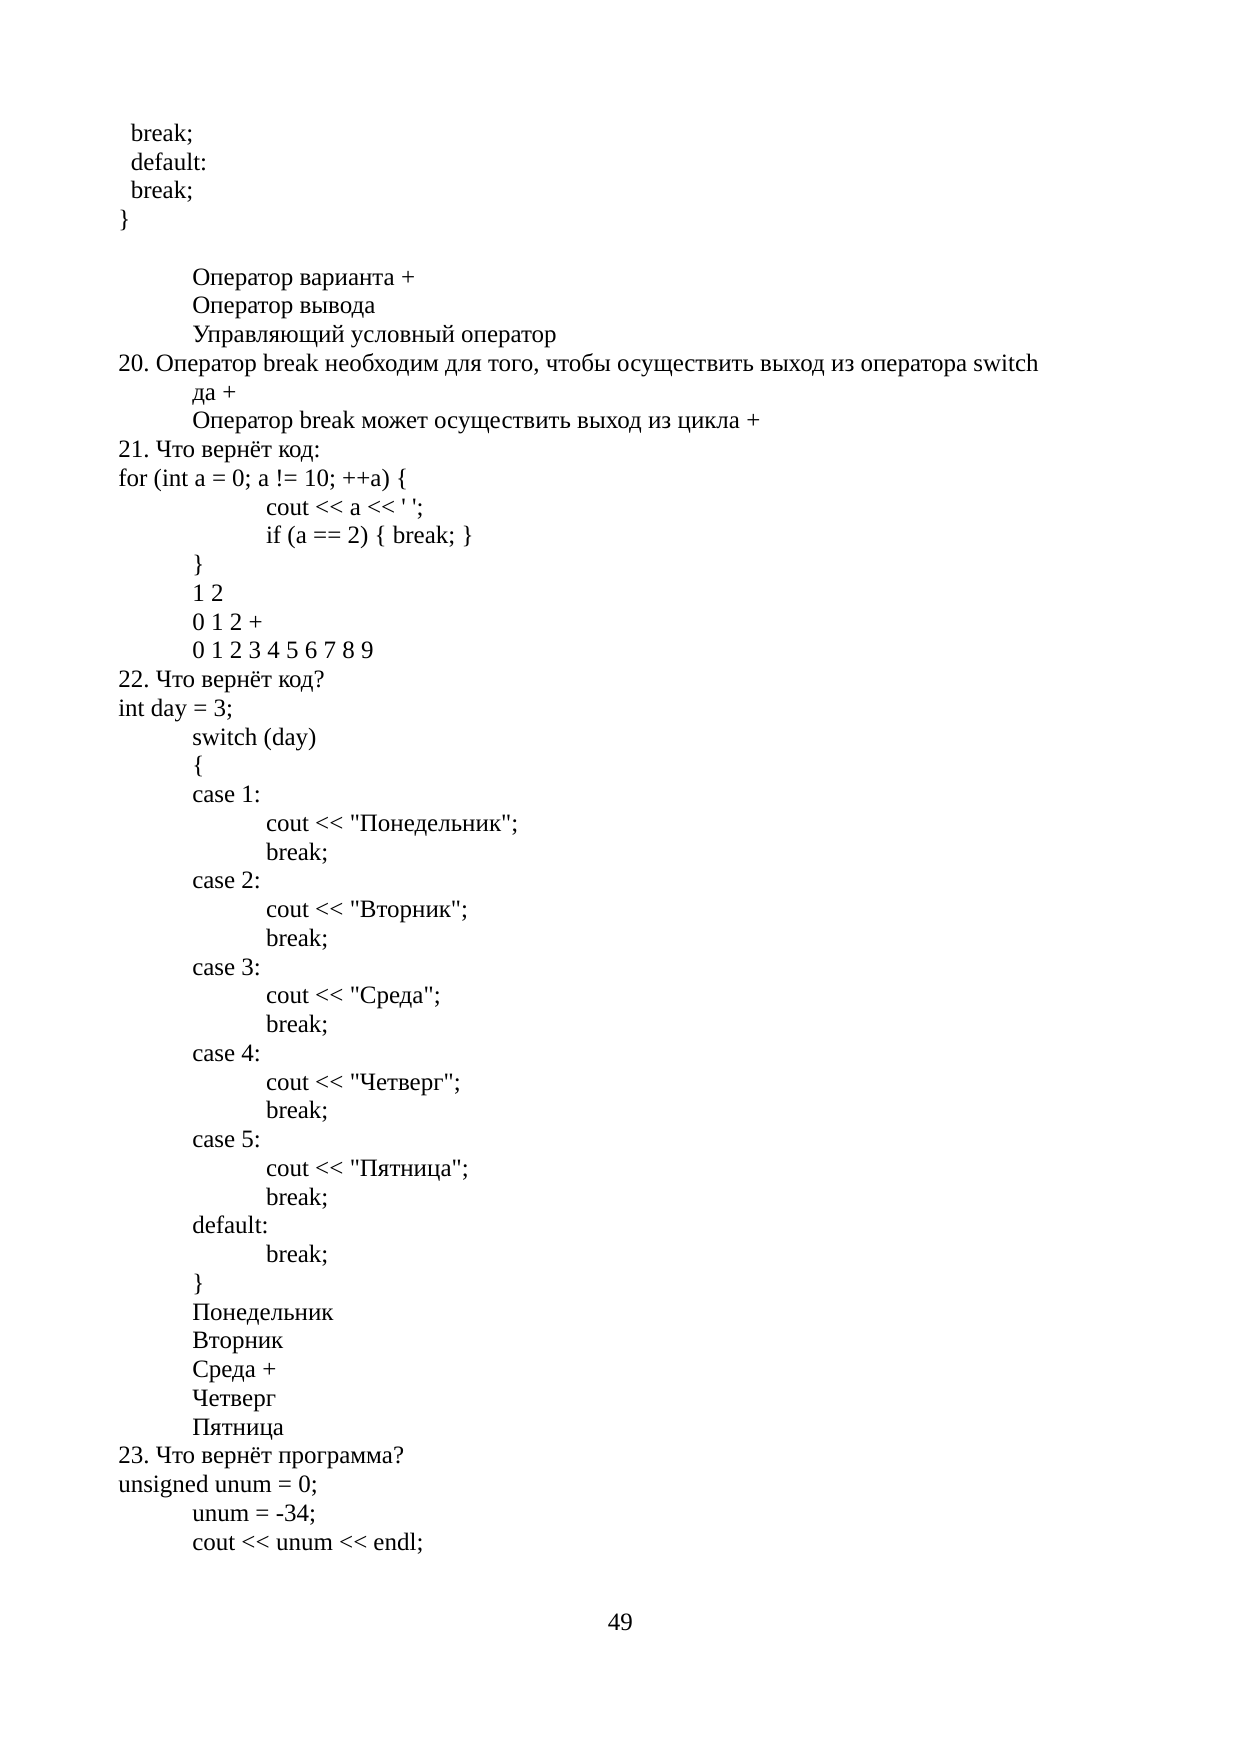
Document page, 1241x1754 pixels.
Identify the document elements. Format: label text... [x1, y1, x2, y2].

text default: [118, 1211, 1122, 1239]
text break; [118, 837, 1122, 866]
text break; [118, 1182, 1122, 1211]
text да + [118, 377, 1122, 406]
text break; [118, 1096, 1122, 1124]
text Оператор вывода [118, 291, 1122, 319]
text break; [118, 118, 1122, 147]
text case 5: [118, 1124, 1122, 1153]
text cout << a << ' '; [118, 492, 1122, 521]
text case 1: [118, 779, 1122, 808]
text 22. Что вернёт код? [118, 664, 1122, 693]
text break; [118, 1239, 1122, 1268]
text Оператор break может осуществить выход из цикла + [118, 406, 1122, 434]
text Пятница [118, 1412, 1122, 1441]
text Четверг [118, 1383, 1122, 1412]
text case 2: [118, 866, 1122, 894]
text cout << unum << endl; [118, 1527, 1122, 1556]
text 0 1 2 + [118, 607, 1122, 636]
text 0 1 2 3 4 5 6 7 8 9 [118, 636, 1122, 664]
text case 3: [118, 952, 1122, 981]
text 21. Что вернёт код: [118, 434, 1122, 463]
text default: [118, 147, 1122, 176]
text for (int a = 0; a != 10; ++a) { [118, 463, 1122, 492]
text } [118, 1268, 1122, 1297]
text break; [118, 176, 1122, 204]
text switch (day) [118, 722, 1122, 751]
text unsigned unum = 0; [118, 1469, 1122, 1498]
text Управляющий условный оператор [118, 319, 1122, 348]
text 1 2 [118, 578, 1122, 607]
text Понедельник [118, 1297, 1122, 1326]
text case 4: [118, 1038, 1122, 1067]
text } [118, 549, 1122, 578]
text Среда + [118, 1354, 1122, 1383]
text Вторник [118, 1326, 1122, 1354]
text } [118, 204, 1122, 233]
text cout << "Четверг"; [118, 1067, 1122, 1096]
text Оператор варианта + [118, 262, 1122, 291]
text cout << "Вторник"; [118, 894, 1122, 923]
text break; [118, 923, 1122, 952]
text cout << "Среда"; [118, 981, 1122, 1009]
text unum = -34; [118, 1498, 1122, 1527]
text 23. Что вернёт программа? [118, 1441, 1122, 1469]
text break; [118, 1009, 1122, 1038]
text cout << "Пятница"; [118, 1153, 1122, 1182]
text if (a == 2) { break; } [118, 521, 1122, 549]
text { [118, 751, 1122, 779]
text 20. Оператор break необходим для того, чтобы осуществить выход из оператора switch [118, 348, 1122, 377]
text cout << "Понедельник"; [118, 808, 1122, 837]
text int day = 3; [118, 693, 1122, 722]
